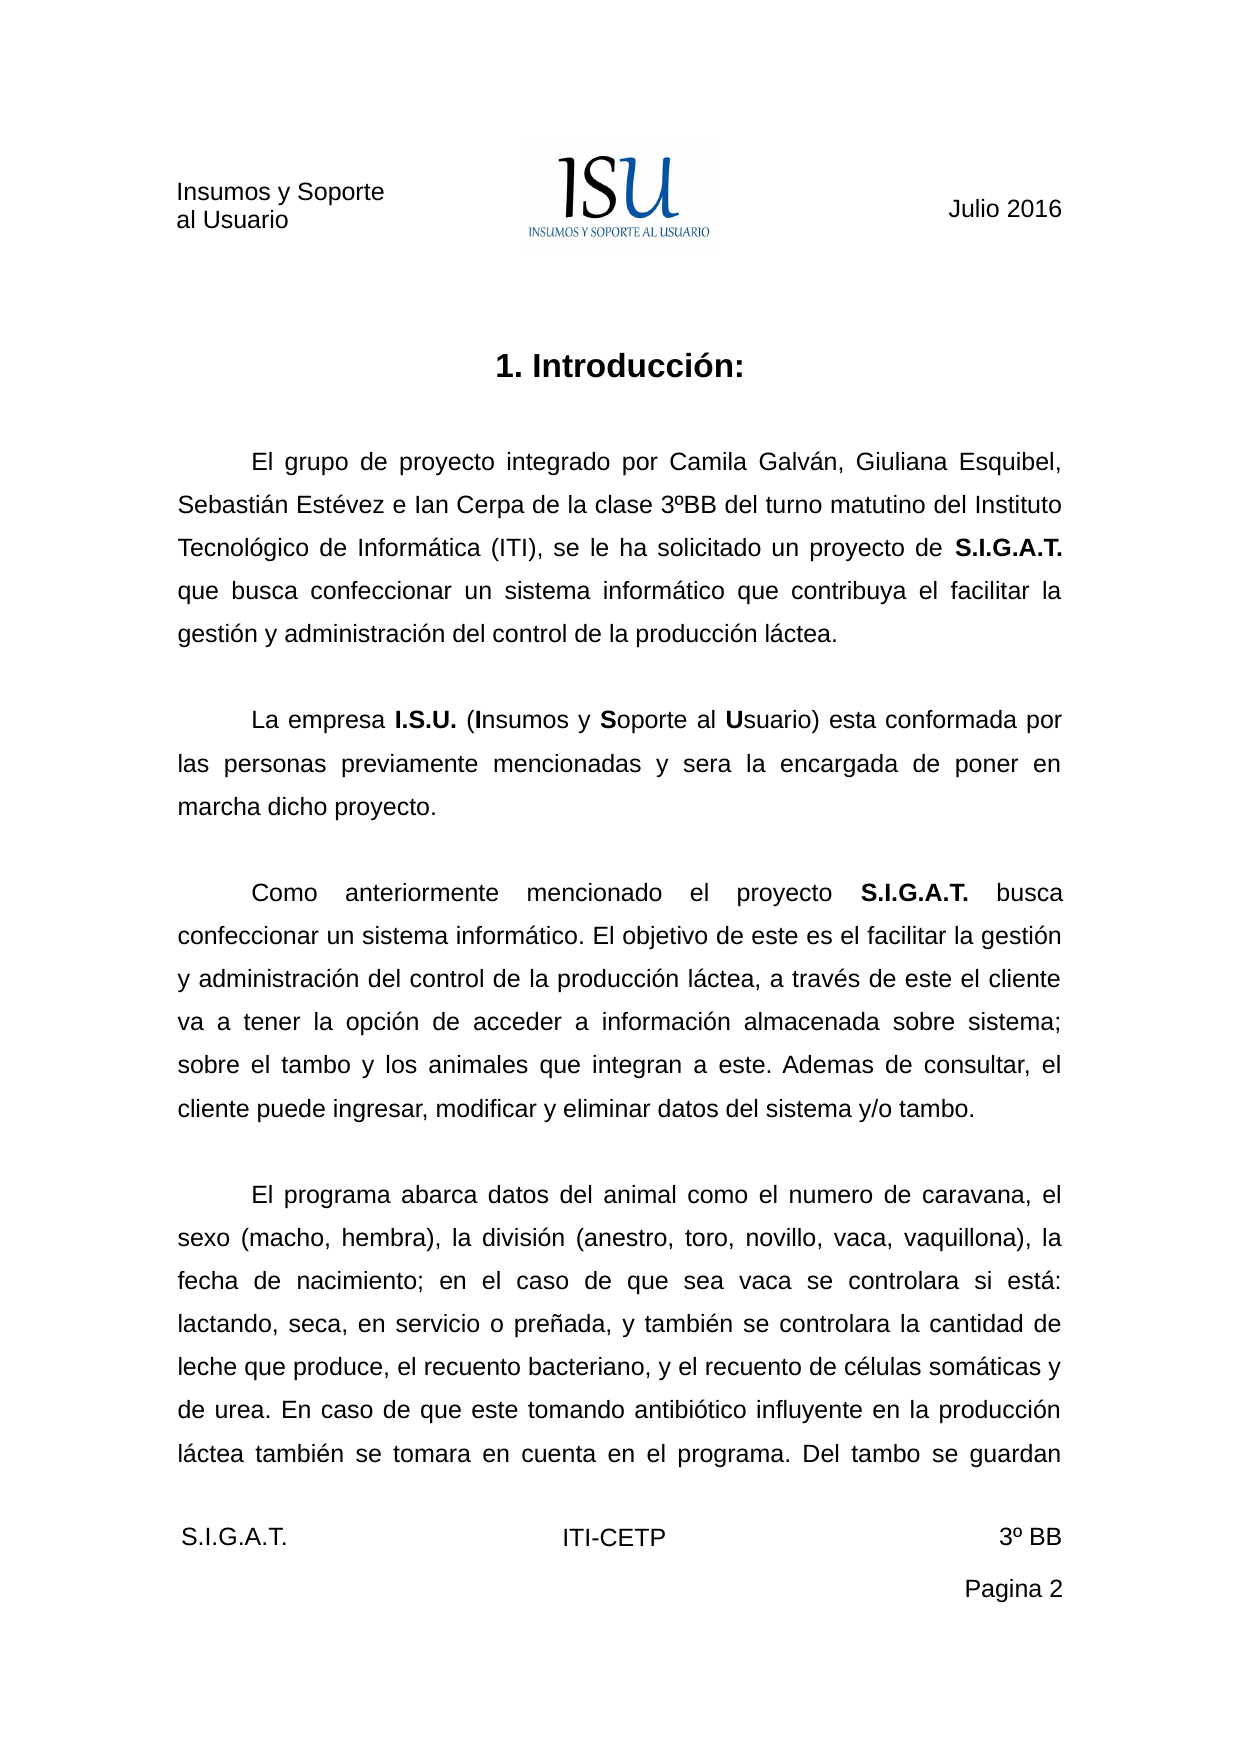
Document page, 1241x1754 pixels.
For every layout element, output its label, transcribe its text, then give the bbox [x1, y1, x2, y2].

text El programa abarca datos del animal como el numero de caravana, el sexo (macho, hembra), la división (anestro, toro, novillo, vaca, vaquillona), la fecha de nacimiento; en el caso de que sea vaca se controlara si está: lactando, seca, en servicio o preñada, y también se controlara la cantidad de leche que produce, el recuento bacteriano, y el recuento de células somáticas y de urea. En caso de que este tomando antibiótico influyente en la producción láctea también se tomara en cuenta en el programa. Del tambo se guardan [177, 1180, 1063, 1467]
text Como anteriormente mencionado el proyecto S.I.G.A.T. busca confeccionar un sistema informático. El objetivo de este es el facilitar la gestión y administración del control de la producción láctea, a través de este el cliente va a tener la opción de acceder a información almacenada sobre sistema; sobre el tambo y los animales que integran a este. Ademas de consultar, el cliente puede ingresar, modificar y eliminar datos del sistema y/o tambo. [177, 878, 1063, 1122]
text El grupo de proyecto integrado por Camila Galván, Giuliana Esquibel, Sebastián Estévez e Ian Cerpa de la clase 3ºBB del turno matutino del Instituto Tecnológico de Informática (ITI), se le ha solicitado un proyecto de S.I.G.A.T. que busca confeccionar un sistema informático que contribuya el facilitar la gestión y administración del control de la producción láctea. [177, 447, 1063, 648]
text La empresa I.S.U. (Insumos y Soporte al Usuario) esta conformada por las personas previamente mencionadas y sera la encargada de poner en marcha dicho proyecto. [177, 706, 1063, 821]
picture [517, 138, 723, 252]
text 1. Introducción: [177, 346, 1063, 384]
